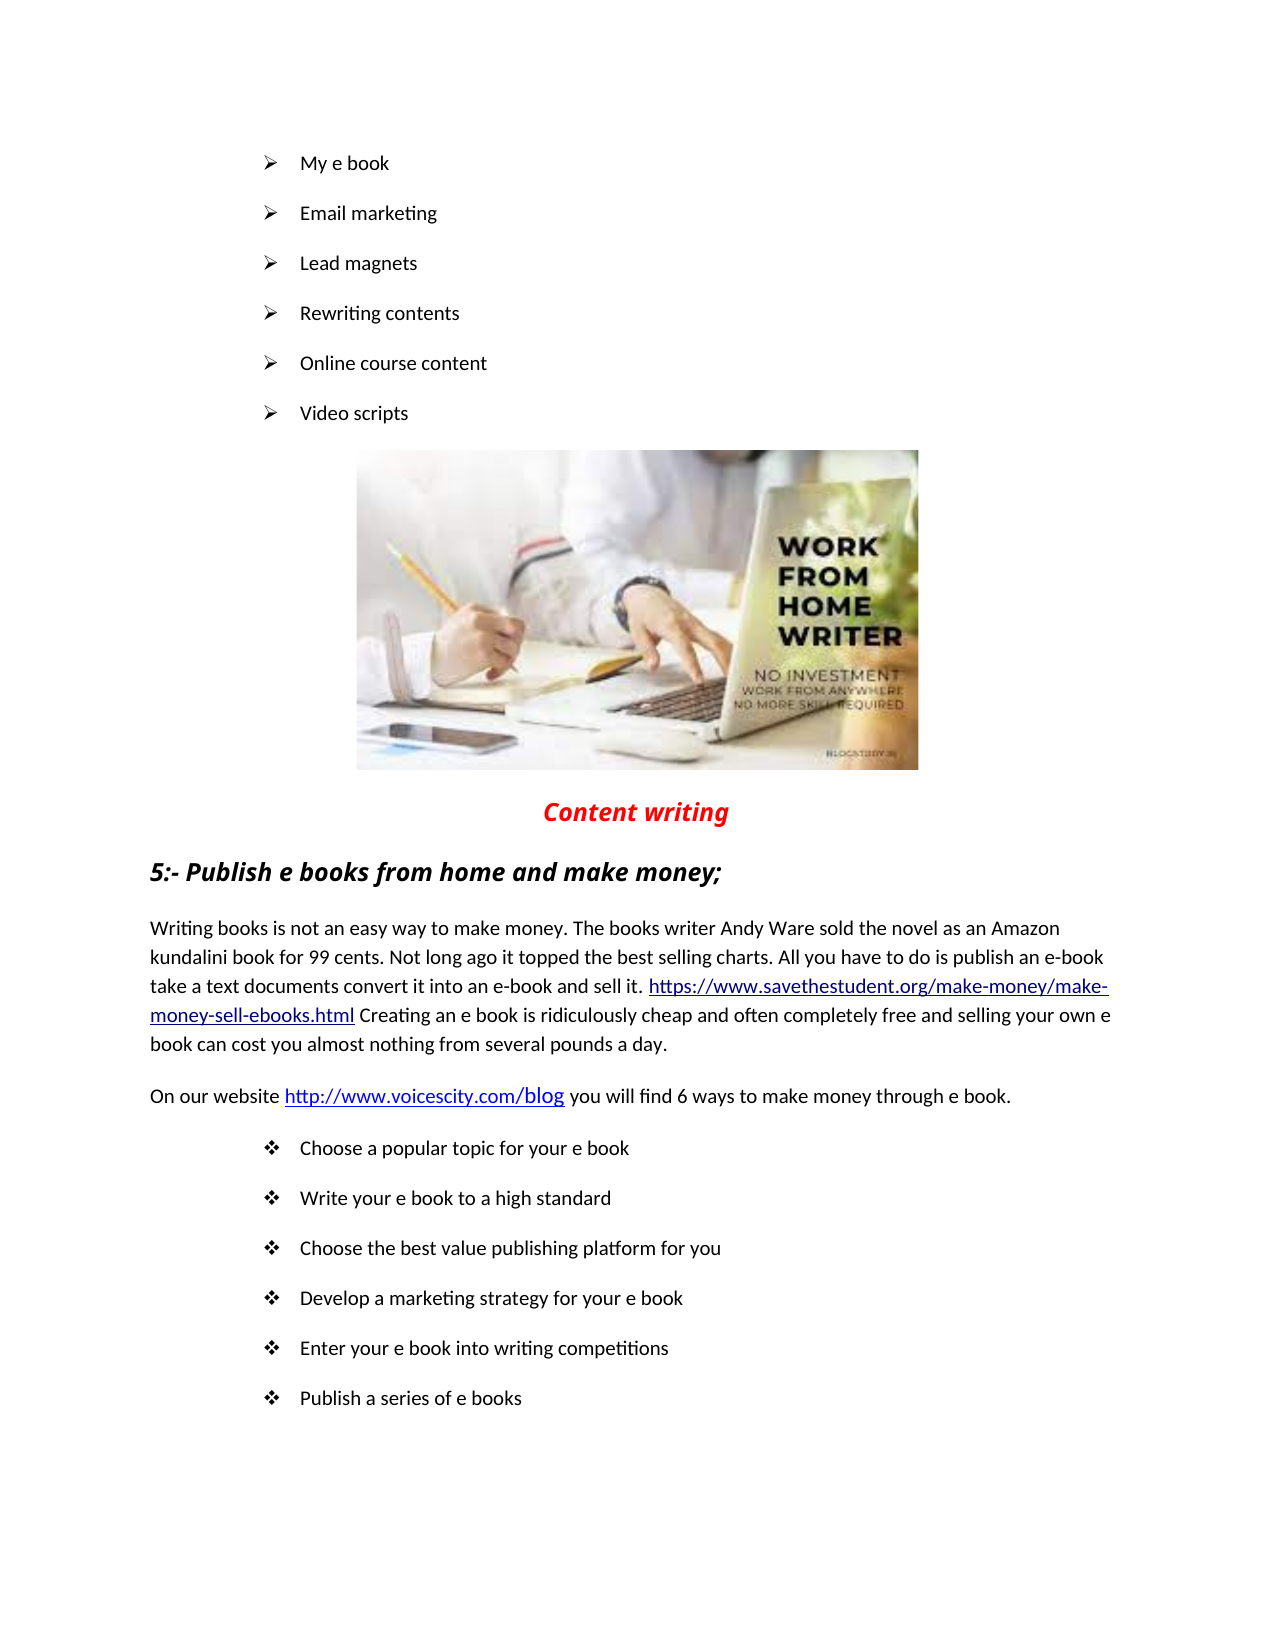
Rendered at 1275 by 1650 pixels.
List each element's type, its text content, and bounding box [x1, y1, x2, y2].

list Online course content [262, 350, 1125, 375]
list Rewriting contents [262, 300, 1125, 325]
list Write your e book to a high standard [262, 1185, 1125, 1210]
text Writing books is not an easy way to make money. The books writer Andy Ware sold the novel as an Amazon kundalini book for 99 cents. Not long ago it topped the best selling charts. All you have to do is publish an e-book take a text documents convert it into an e-book and sell it. https://www.savethestudent.org/make-money/make-money-sell-ebooks.html Creating an e book is ridiculously cheap and often completely free and selling your own e book can cost you almost nothing from several pounds a day. [150, 915, 1125, 1057]
list Choose a popular topic for your e book [262, 1135, 1125, 1160]
text Content writing [150, 795, 1125, 829]
list Video scripts [262, 400, 1125, 425]
list Lead magnets [262, 250, 1125, 275]
list Enter your e book into writing competitions [262, 1335, 1125, 1360]
list Email marketing [262, 200, 1125, 225]
text 5:- Publish e books from home and make money; [150, 855, 1125, 889]
list Publish a series of e books [262, 1385, 1125, 1410]
text On our website http://www.voicescity.com/blog you will find 6 ways to make money through e book. [150, 1082, 1125, 1110]
list Develop a marketing strategy for your e book [262, 1285, 1125, 1310]
list My e book [262, 150, 1125, 175]
list Choose the best value publishing platform for you [262, 1235, 1125, 1260]
